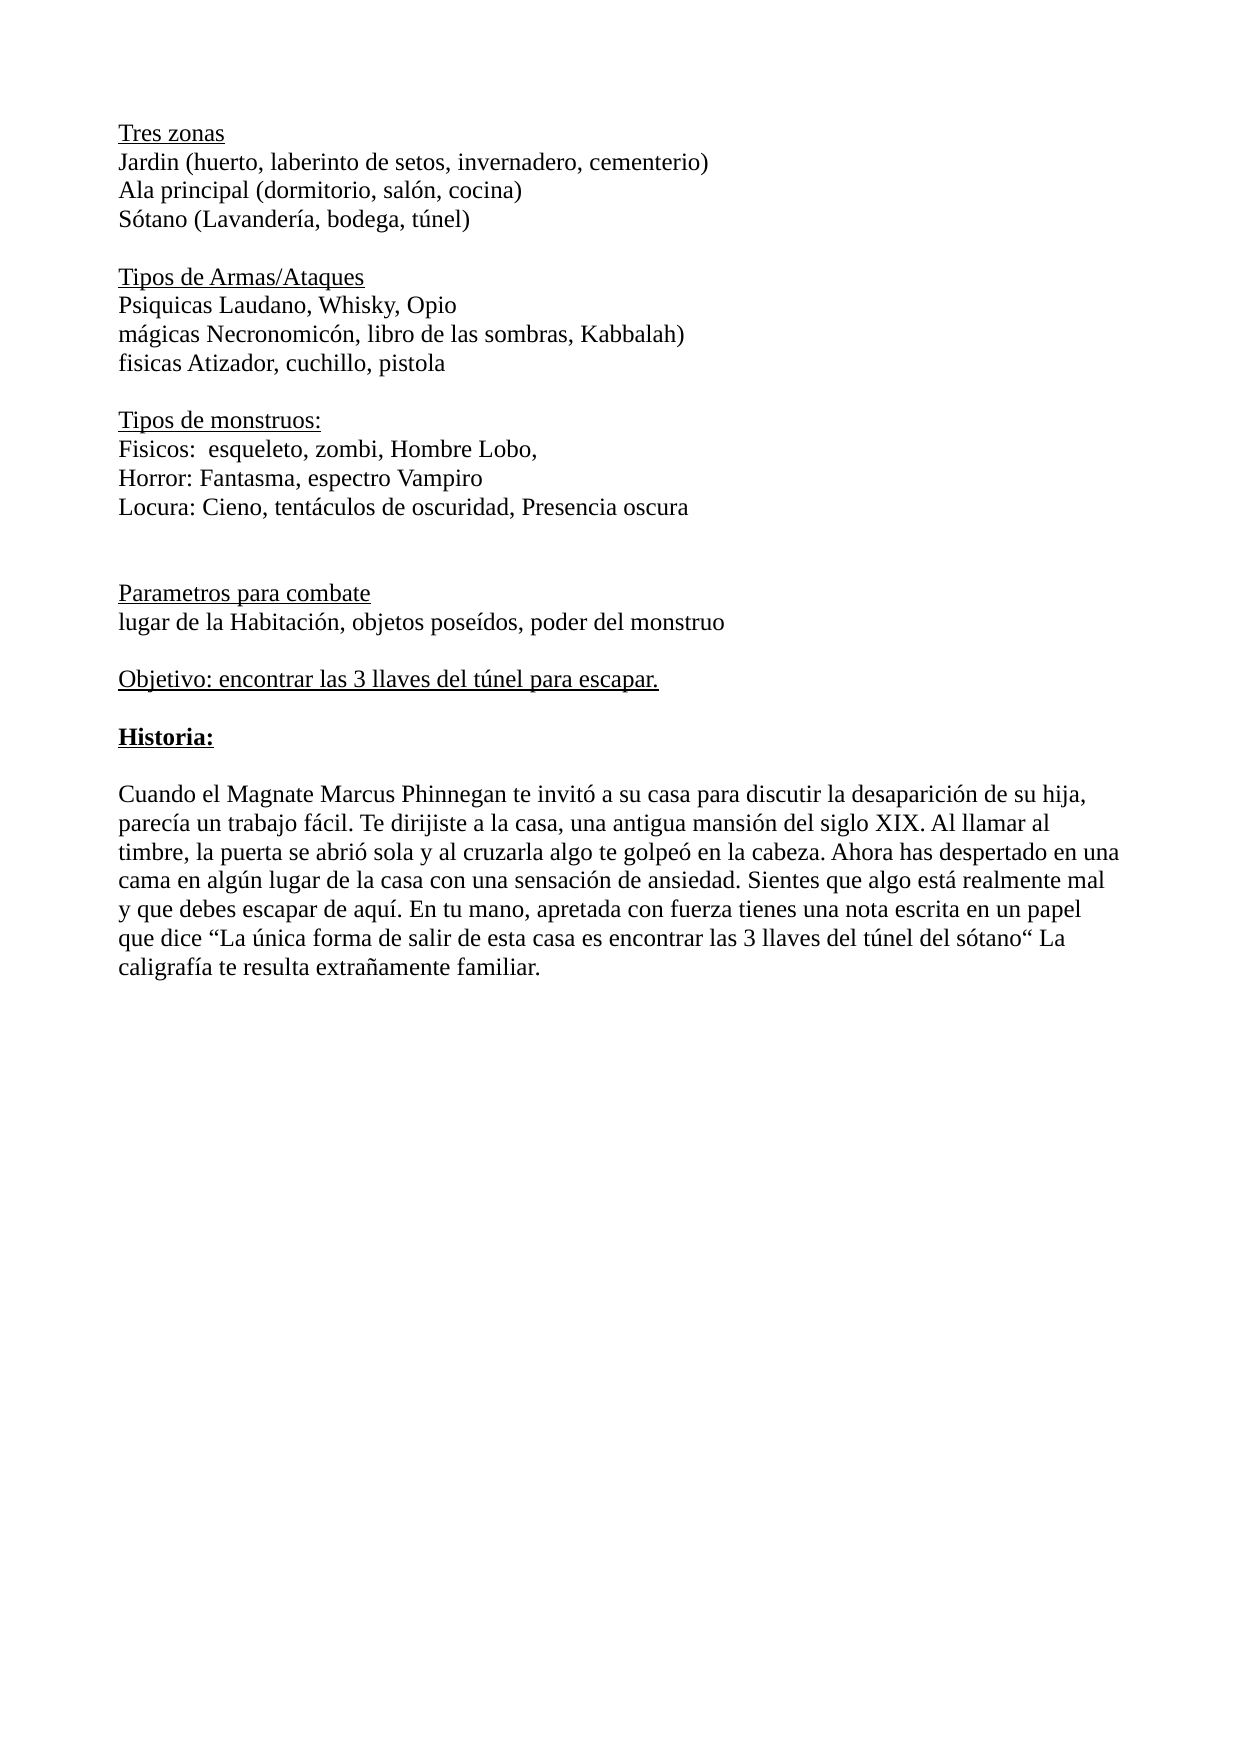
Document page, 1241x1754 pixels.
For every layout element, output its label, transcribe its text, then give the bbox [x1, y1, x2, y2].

text lugar de la Habitación, objetos poseídos, poder del monstruo [118, 607, 1122, 636]
text Tipos de Armas/Ataques [118, 262, 1122, 291]
text Tres zonas [118, 118, 1122, 147]
text Tipos de monstruos: [118, 406, 1122, 434]
text fisicas Atizador, cuchillo, pistola [118, 348, 1122, 377]
text Parametros para combate [118, 578, 1122, 607]
text Fisicos: esqueleto, zombi, Hombre Lobo, [118, 434, 1122, 463]
text Locura: Cieno, tentáculos de oscuridad, Presencia oscura [118, 492, 1122, 521]
text Historia: [118, 722, 1122, 751]
text Ala principal (dormitorio, salón, cocina) [118, 176, 1122, 204]
text mágicas Necronomicón, libro de las sombras, Kabbalah) [118, 319, 1122, 348]
text Horror: Fantasma, espectro Vampiro [118, 463, 1122, 492]
text Sótano (Lavandería, bodega, túnel) [118, 204, 1122, 233]
text Psiquicas Laudano, Whisky, Opio [118, 291, 1122, 319]
text Objetivo: encontrar las 3 llaves del túnel para escapar. [118, 664, 1122, 693]
text Jardin (huerto, laberinto de setos, invernadero, cementerio) [118, 147, 1122, 176]
text Cuando el Magnate Marcus Phinnegan te invitó a su casa para discutir la desaparición de su hija, parecía un trabajo fácil. Te dirijiste a la casa, una antigua mansión del siglo XIX. Al llamar al timbre, la puerta se abrió sola y al cruzarla algo te golpeó en la cabeza. Ahora has despertado en una cama en algún lugar de la casa con una sensación de ansiedad. Sientes que algo está realmente mal y que debes escapar de aquí. En tu mano, apretada con fuerza tienes una nota escrita en un papel que dice “La única forma de salir de esta casa es encontrar las 3 llaves del túnel del sótano“ La caligrafía te resulta extrañamente familiar. [118, 779, 1122, 981]
